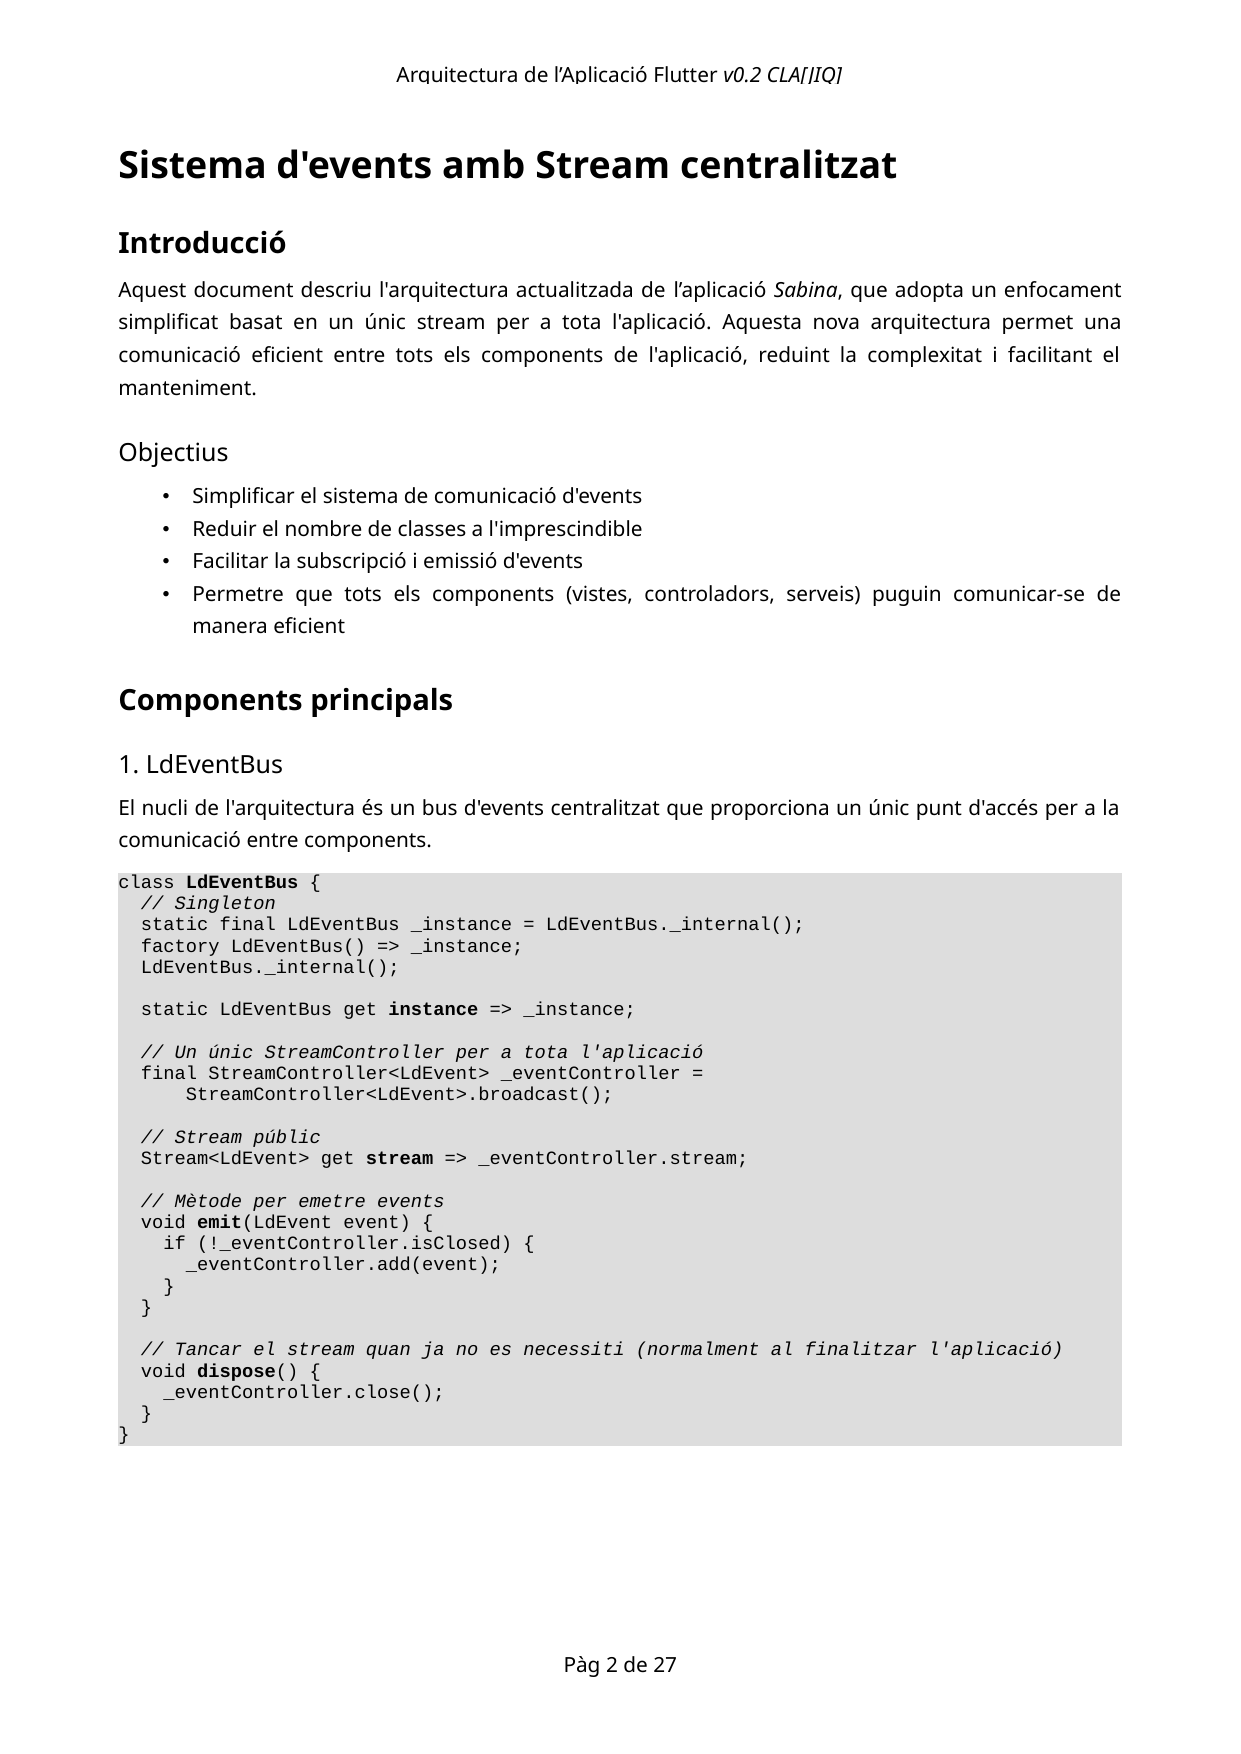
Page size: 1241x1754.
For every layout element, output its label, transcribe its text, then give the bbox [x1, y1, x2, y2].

text } [118, 1276, 1122, 1298]
list Simplificar el sistema de comunicació d'events [162, 481, 1122, 509]
text } [118, 1298, 1122, 1319]
list Permetre que tots els components (vistes, controladors, serveis) puguin comunicar-se de manera eficient [162, 579, 1122, 640]
text void dispose() { [118, 1361, 1122, 1383]
text // Singleton [118, 894, 1122, 915]
text } [118, 1425, 1122, 1446]
text static LdEventBus get instance => _instance; [118, 1000, 1122, 1021]
text if (!_eventController.isClosed) { [118, 1234, 1122, 1255]
text } [118, 1404, 1122, 1425]
text // Mètode per emetre events [118, 1191, 1122, 1213]
subtitle Sistema d'events amb Stream centralitzat [118, 138, 1122, 189]
list Facilitar la subscripció i emissió d'events [162, 546, 1122, 575]
text // Stream públic [118, 1128, 1122, 1149]
subtitle Introducció [118, 223, 1122, 262]
subtitle Components principals [118, 679, 1122, 719]
text _eventController.close(); [118, 1383, 1122, 1404]
text // Tancar el stream quan ja no es necessiti (normalment al finalitzar l'aplicació) [118, 1340, 1122, 1361]
text Stream<LdEvent> get stream => _eventController.stream; [118, 1149, 1122, 1170]
list Reduir el nombre de classes a l'imprescindible [162, 514, 1122, 542]
text _eventController.add(event); [118, 1255, 1122, 1276]
text void emit(LdEvent event) { [118, 1213, 1122, 1234]
text static final LdEventBus _instance = LdEventBus._internal(); [118, 915, 1122, 936]
text // Un únic StreamController per a tota l'aplicació [118, 1043, 1122, 1064]
text Aquest document descriu l'arquitectura actualitzada de l’aplicació Sabina, que adopta un enfocament simplificat basat en un únic stream per a tota l'aplicació. Aquesta nova arquitectura permet una comunicació eficient entre tots els components de l'aplicació, reduint la complexitat i facilitant el manteniment. [118, 275, 1122, 401]
text class LdEventBus { [118, 873, 1122, 894]
subtitle Objectius [118, 434, 1122, 468]
subtitle 1. LdEventBus [118, 746, 1122, 780]
text factory LdEventBus() => _instance; [118, 936, 1122, 958]
text LdEventBus._internal(); [118, 958, 1122, 979]
text El nucli de l'arquitectura és un bus d'events centralitzat que proporciona un únic punt d'accés per a la comunicació entre components. [118, 793, 1122, 854]
text StreamController<LdEvent>.broadcast(); [118, 1085, 1122, 1106]
text final StreamController<LdEvent> _eventController = [118, 1064, 1122, 1085]
